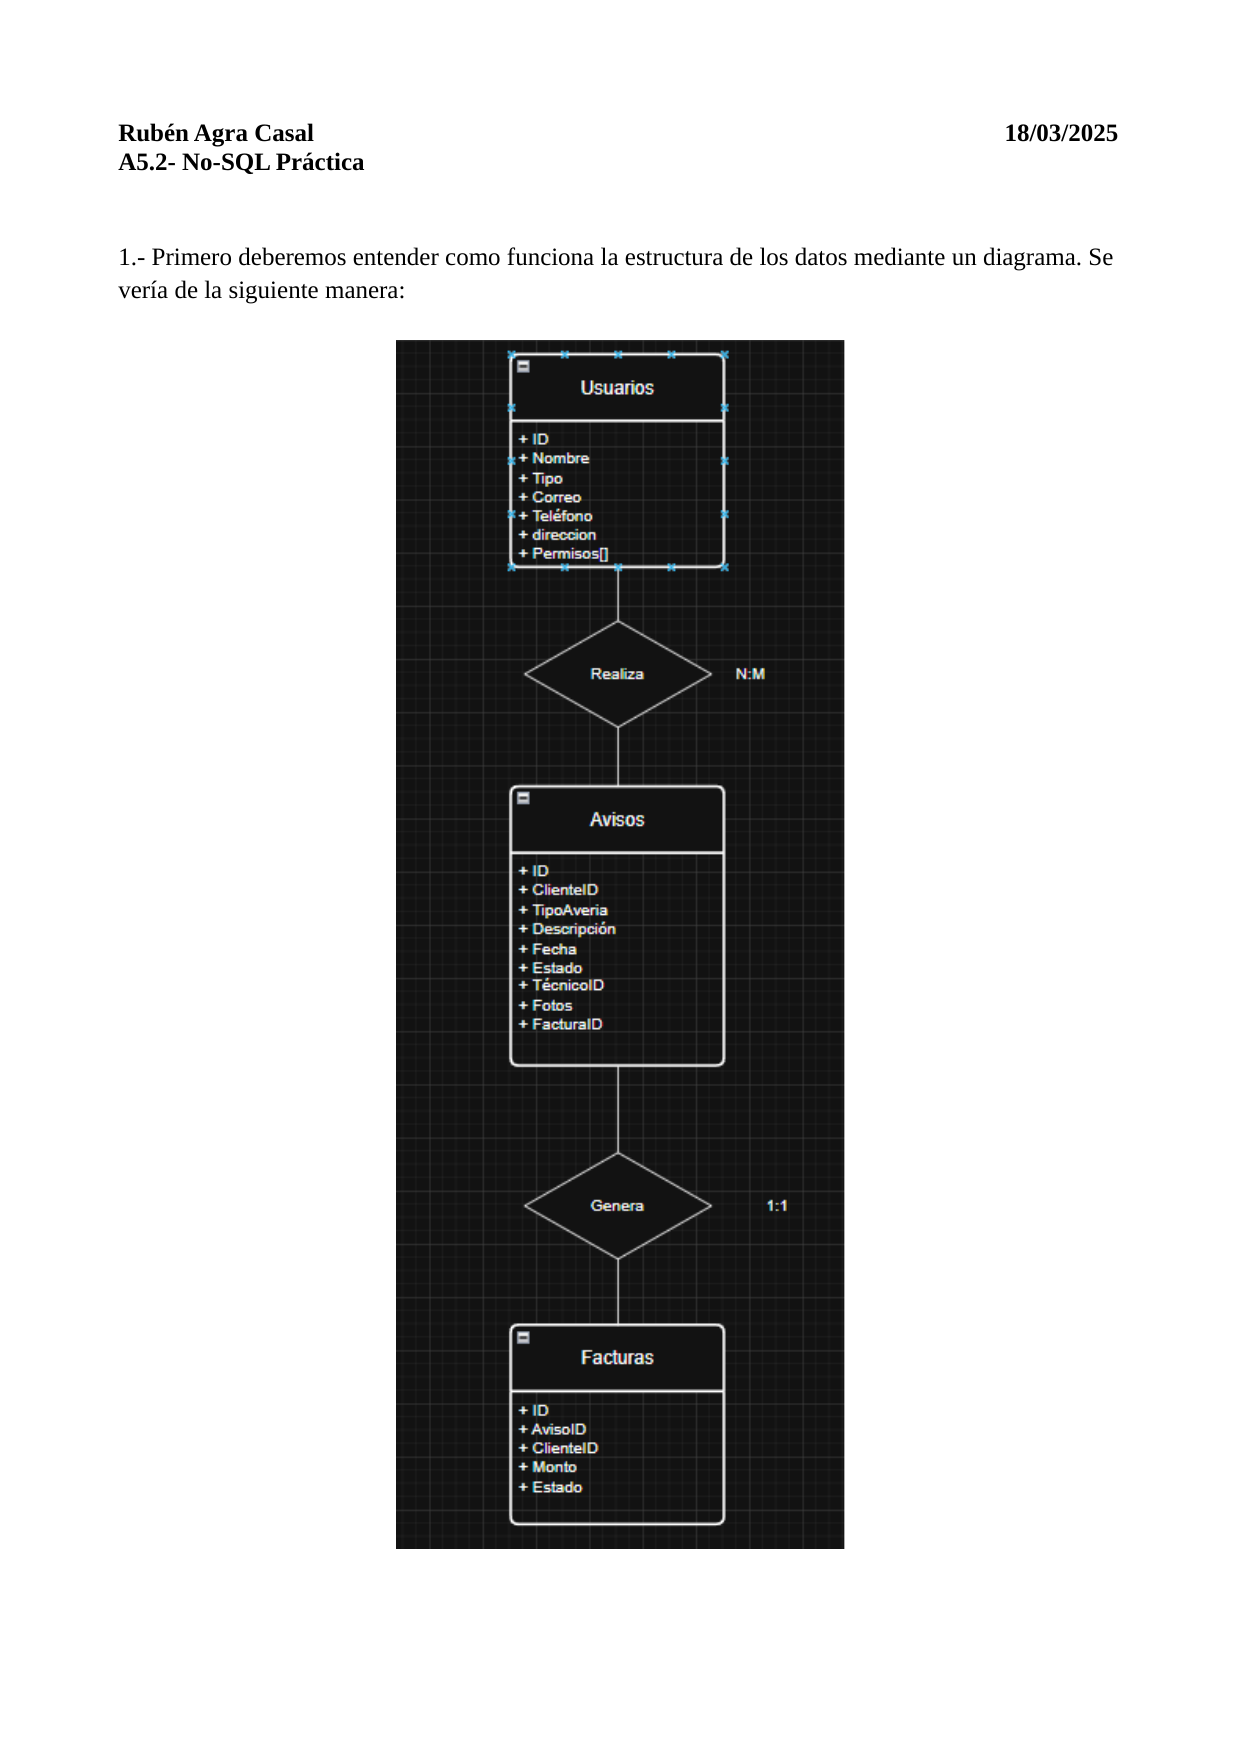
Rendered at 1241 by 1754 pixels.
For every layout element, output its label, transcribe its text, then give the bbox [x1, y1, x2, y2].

text A5.2- No-SQL Práctica [118, 147, 1122, 176]
text Rubén Agra Casal 18/03/2025 [118, 118, 1122, 147]
picture [396, 340, 845, 1549]
text 1.- Primero deberemos entender como funciona la estructura de los datos mediante un diagrama. Se vería de la siguiente manera: [118, 242, 1122, 303]
